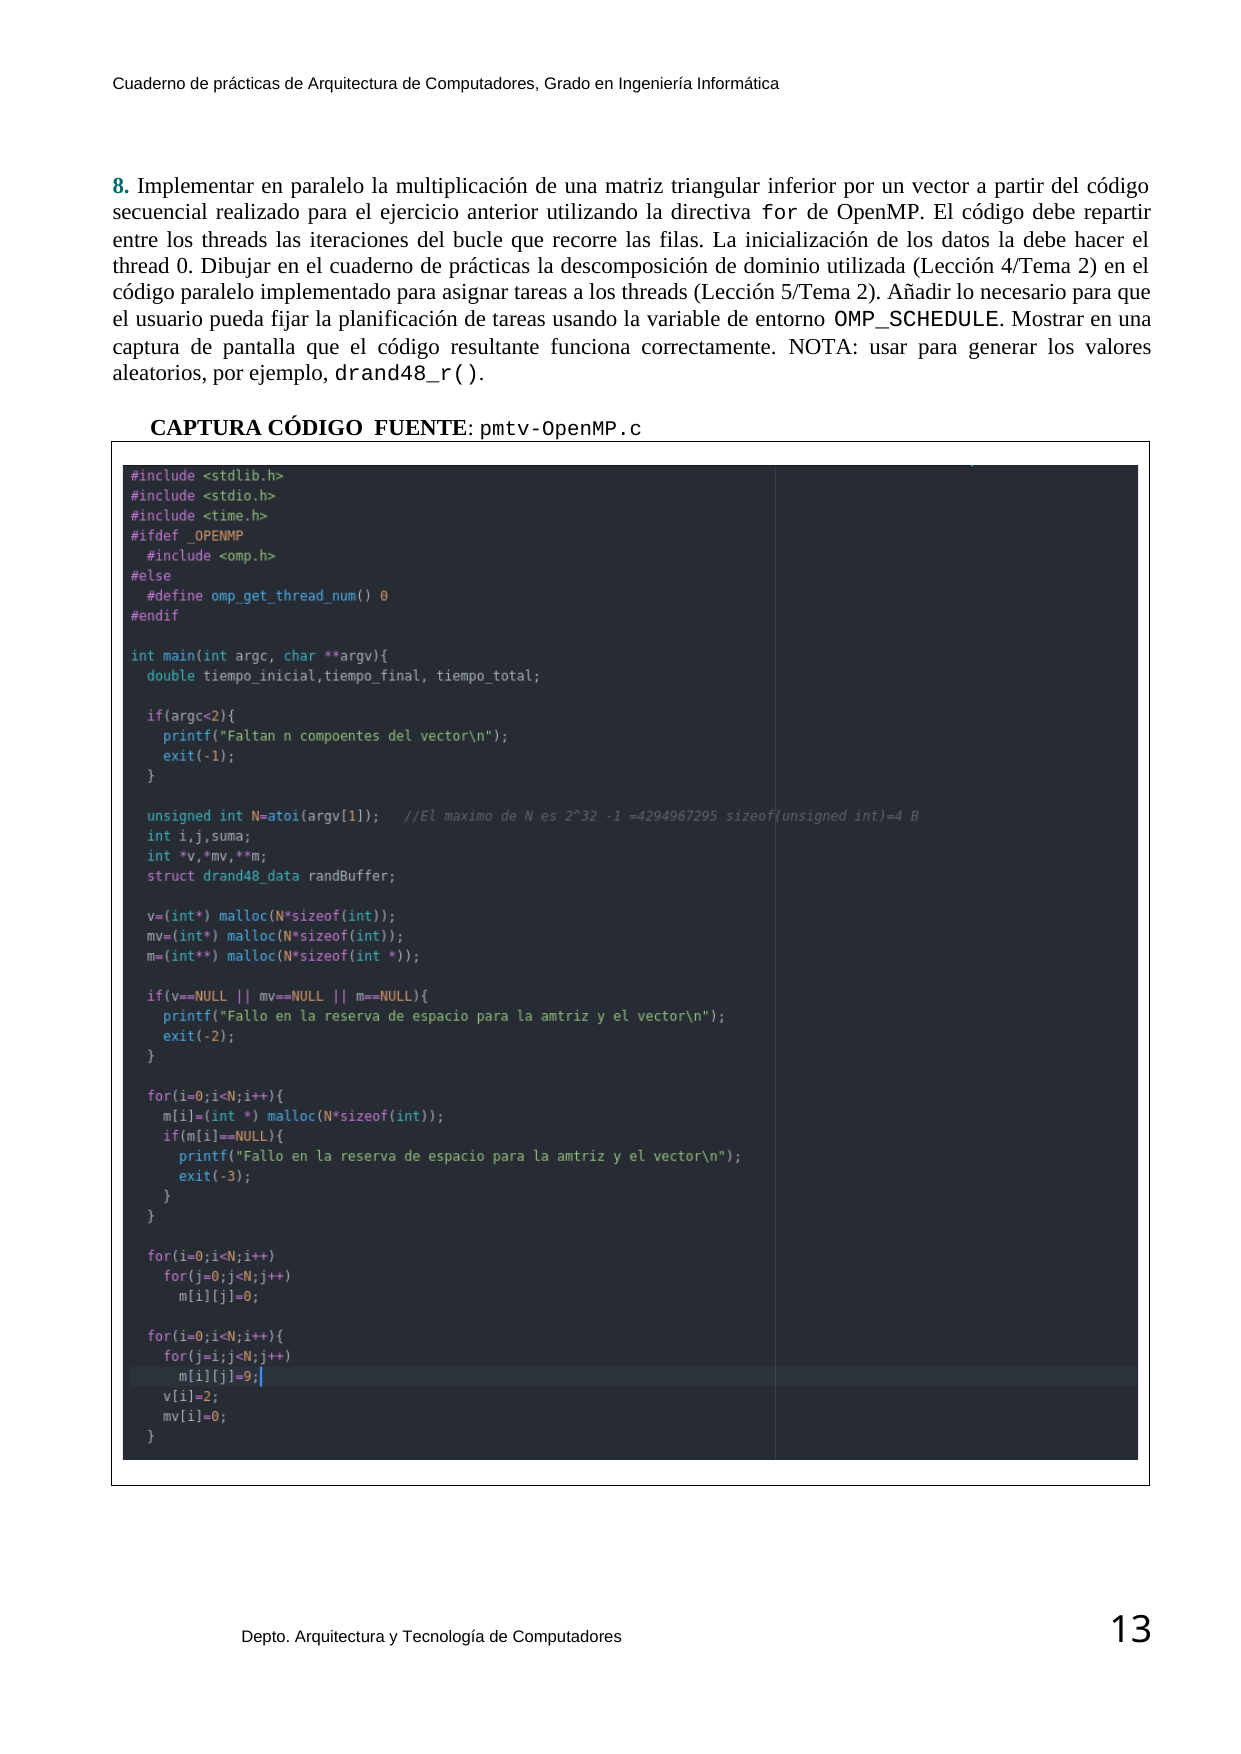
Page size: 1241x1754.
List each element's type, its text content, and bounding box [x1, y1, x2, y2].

picture [122, 465, 1139, 1460]
text 8. Implementar en paralelo la multiplicación de una matriz triangular inferior por un vector a partir del código secuencial realizado para el ejercicio anterior utilizando la directiva for de OpenMP. El código debe repartir entre los threads las iteraciones del bucle que recorre las filas. La inicialización de los datos la debe hacer el thread 0. Dibujar en el cuaderno de prácticas la descomposición de dominio utilizada (Lección 4/Tema 2) en el código paralelo implementado para asignar tareas a los threads (Lección 5/Tema 2). Añadir lo necesario para que el usuario pueda fijar la planificación de tareas usando la variable de entorno OMP_SCHEDULE. Mostrar en una captura de pantalla que el código resultante funciona correctamente. NOTA: usar para generar los valores aleatorios, por ejemplo, drand48_r(). [112, 172, 1152, 387]
table_header [112, 442, 1149, 1485]
text CAPTURA CÓDIGO FUENTE: pmtv-OpenMP.c [150, 414, 1152, 441]
